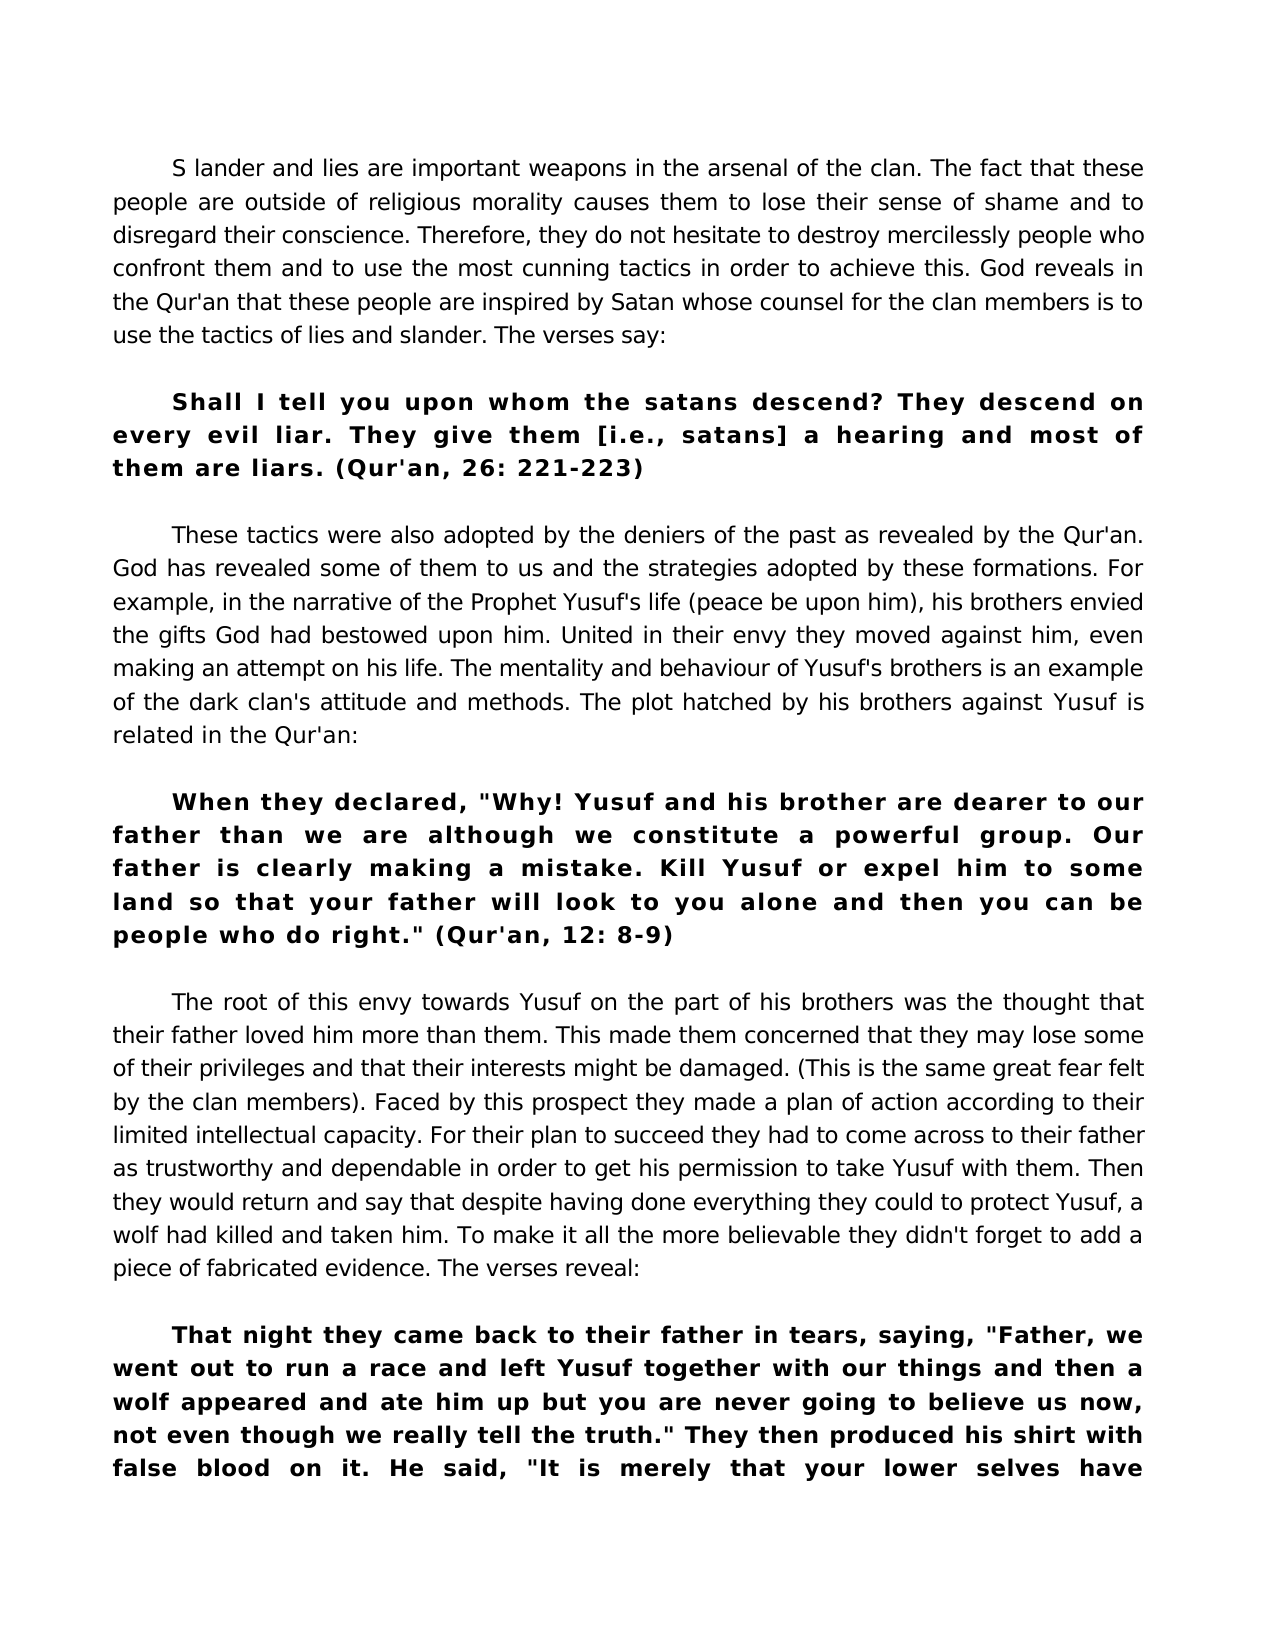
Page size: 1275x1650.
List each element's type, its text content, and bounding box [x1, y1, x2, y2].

text Slander and lies are important weapons in the arsenal of the clan. The fact that these people are outside of religious morality causes them to lose their sense of shame and to disregard their conscience. Therefore, they do not hesitate to destroy mercilessly people who confront them and to use the most cunning tactics in order to achieve this. God reveals in the Qur'an that these people are inspired by Satan whose counsel for the clan members is to use the tactics of lies and slander. The verses say: [112, 150, 1145, 350]
text Shall I tell you upon whom the satans descend? They descend on every evil liar. They give them [i.e., satans] a hearing and most of them are liars. (Qur'an, 26: 221-223) [112, 383, 1145, 483]
text These tactics were also adopted by the deniers of the past as revealed by the Qur'an. God has revealed some of them to us and the strategies adopted by these formations. For example, in the narrative of the Prophet Yusuf's life (peace be upon him), his brothers envied the gifts God had bestowed upon him. United in their envy they moved against him, even making an attempt on his life. The mentality and behaviour of Yusuf's brothers is an example of the dark clan's attitude and methods. The plot hatched by his brothers against Yusuf is related in the Qur'an: [112, 517, 1145, 750]
text That night they came back to their father in tears, saying, "Father, we went out to run a race and left Yusuf together with our things and then a wolf appeared and ate him up but you are never going to believe us now, not even though we really tell the truth." They then produced his shirt with false blood on it. He said, "It is merely that your lower selves have [112, 1317, 1145, 1483]
text The root of this envy towards Yusuf on the part of his brothers was the thought that their father loved him more than them. This made them concerned that they may lose some of their privileges and that their interests might be damaged. (This is the same great fear felt by the clan members). Faced by this prospect they made a plan of action according to their limited intellectual capacity. For their plan to succeed they had to come across to their father as trustworthy and dependable in order to get his permission to take Yusuf with them. Then they would return and say that despite having done everything they could to protect Yusuf, a wolf had killed and taken him. To make it all the more believable they didn't forget to add a piece of fabricated evidence. The verses reveal: [112, 983, 1145, 1283]
text When they declared, "Why! Yusuf and his brother are dearer to our father than we are although we constitute a powerful group. Our father is clearly making a mistake. Kill Yusuf or expel him to some land so that your father will look to you alone and then you can be people who do right." (Qur'an, 12: 8-9) [112, 783, 1145, 950]
